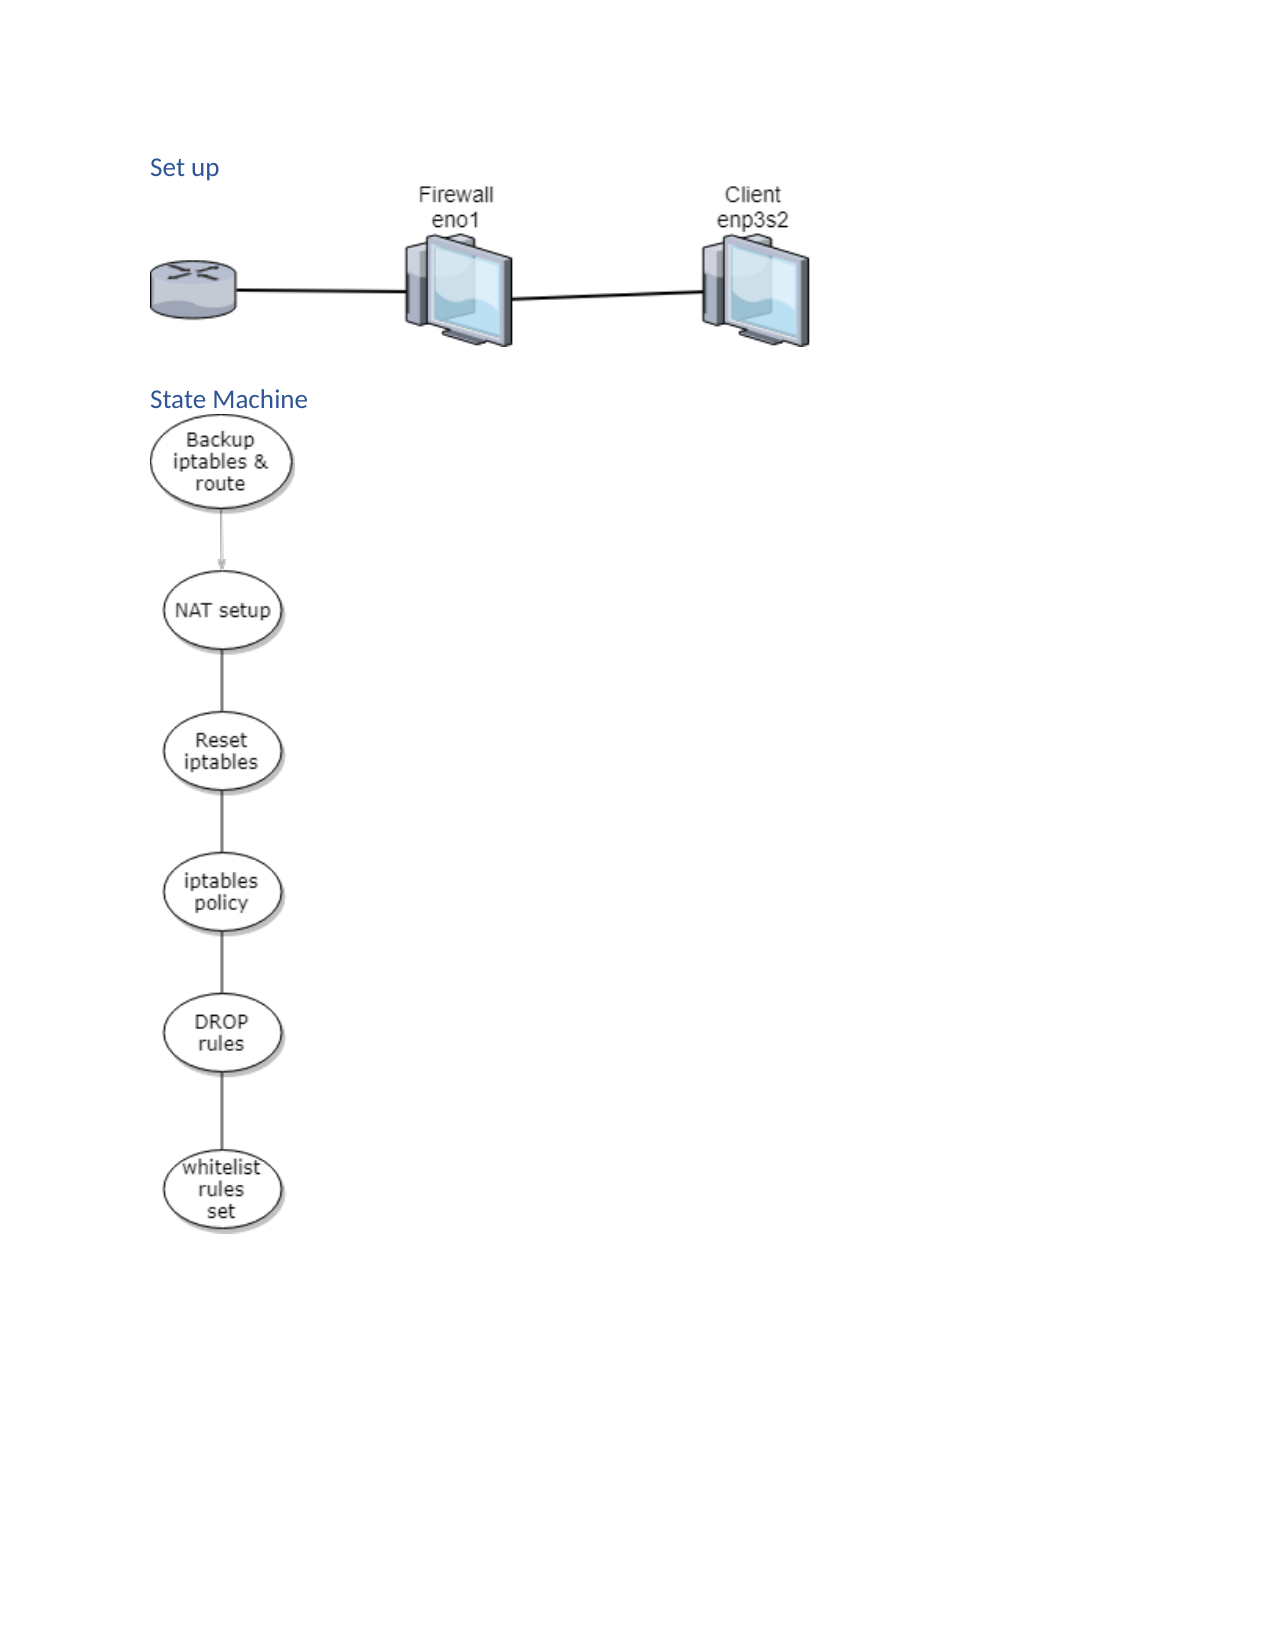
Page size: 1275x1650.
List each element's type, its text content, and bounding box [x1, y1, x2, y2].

picture [150, 183, 811, 347]
subtitle Set up [150, 150, 1125, 183]
picture [150, 414, 296, 1234]
subtitle State Machine [150, 382, 1125, 415]
